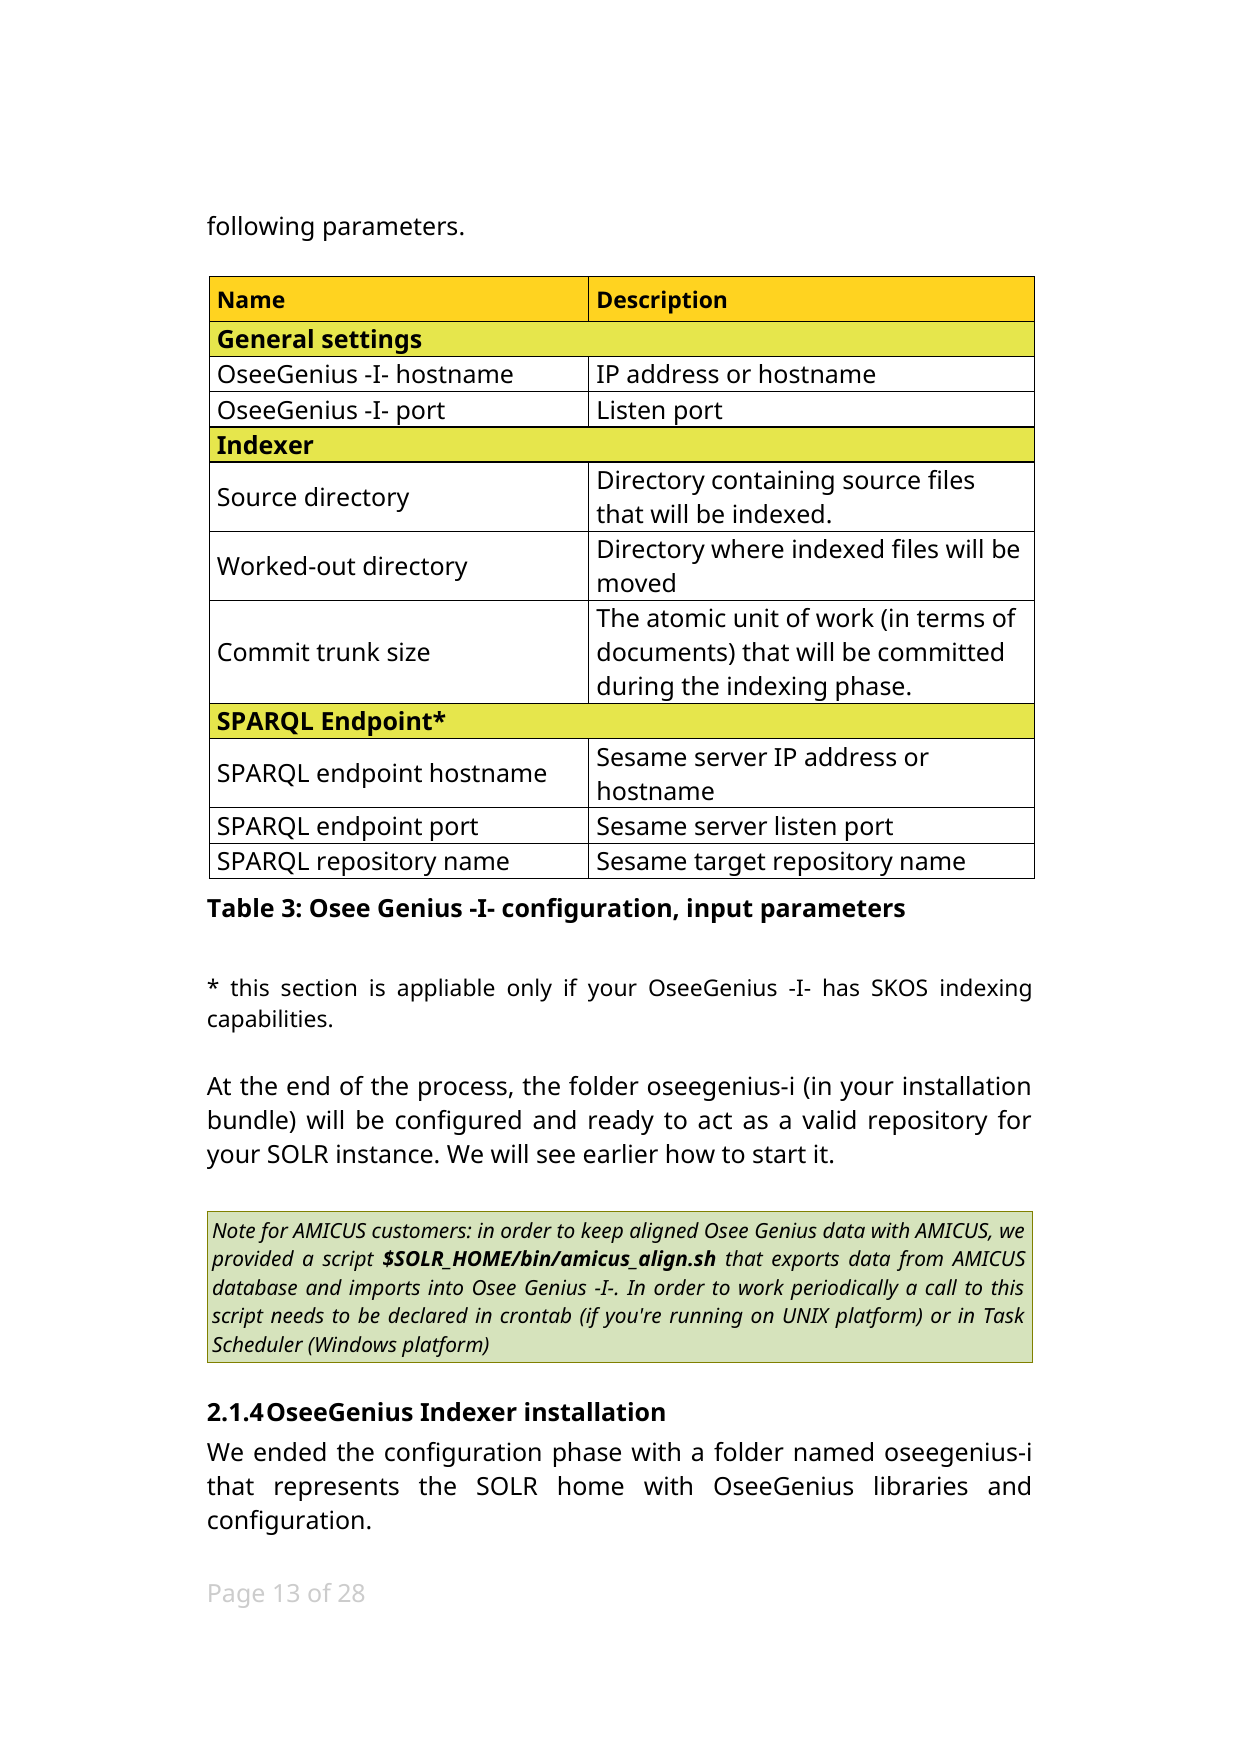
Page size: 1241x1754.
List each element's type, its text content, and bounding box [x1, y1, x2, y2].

table_cell IP address or hostname [589, 357, 1034, 391]
subtitle OseeGenius Indexer installation [207, 1394, 1033, 1429]
table_cell Indexer [210, 428, 1034, 461]
text following parameters. [207, 208, 1033, 242]
list Note for AMICUS customers: in order to keep aligned Osee Genius data with AMICUS, we provided a script $SOLR_HOME/bin/amicus_align.sh that exports data from AMICUS database and imports into Osee Genius -I-. In order to work periodically a call to this script needs to be declared in crontab (if you're running on UNIX platform) or in Task Scheduler (Windows platform) [208, 1212, 1032, 1362]
table_header Name [210, 277, 588, 321]
table_cell Sesame server listen port [589, 808, 1034, 842]
table_cell OseeGenius -I- hostname [210, 357, 588, 391]
table_cell SPARQL Endpoint* [210, 704, 1034, 738]
table_cell SPARQL repository name [210, 844, 588, 877]
table_cell Sesame target repository name [589, 844, 1034, 877]
text * this section is appliable only if your OseeGenius -I- has SKOS indexing capabilities. [207, 972, 1033, 1034]
table_cell OseeGenius -I- port [210, 392, 588, 426]
text Table 3: Osee Genius -I- configuration, input parameters [207, 891, 1033, 925]
table_cell Commit trunk size [210, 601, 588, 703]
table_cell Directory where indexed files will be moved [589, 532, 1034, 600]
table_cell The atomic unit of work (in terms of documents) that will be committed during the indexing phase. [589, 601, 1034, 703]
table_cell Sesame server IP address or hostname [589, 739, 1034, 807]
table_cell Directory containing source files that will be indexed. [589, 463, 1034, 531]
table_cell Listen port [589, 392, 1034, 426]
table_cell Source directory [210, 463, 588, 531]
table_cell Worked-out directory [210, 532, 588, 600]
table_cell SPARQL endpoint port [210, 808, 588, 842]
table_cell General settings [210, 322, 1034, 356]
table_header Description [589, 277, 1034, 321]
table_cell SPARQL endpoint hostname [210, 739, 588, 807]
text We ended the configuration phase with a folder named oseegenius-i that represents the SOLR home with OseeGenius libraries and configuration. [207, 1435, 1033, 1537]
text At the end of the process, the folder oseegenius-i (in your installation bundle) will be configured and ready to act as a valid repository for your SOLR instance. We will see earlier how to start it. [207, 1068, 1033, 1170]
